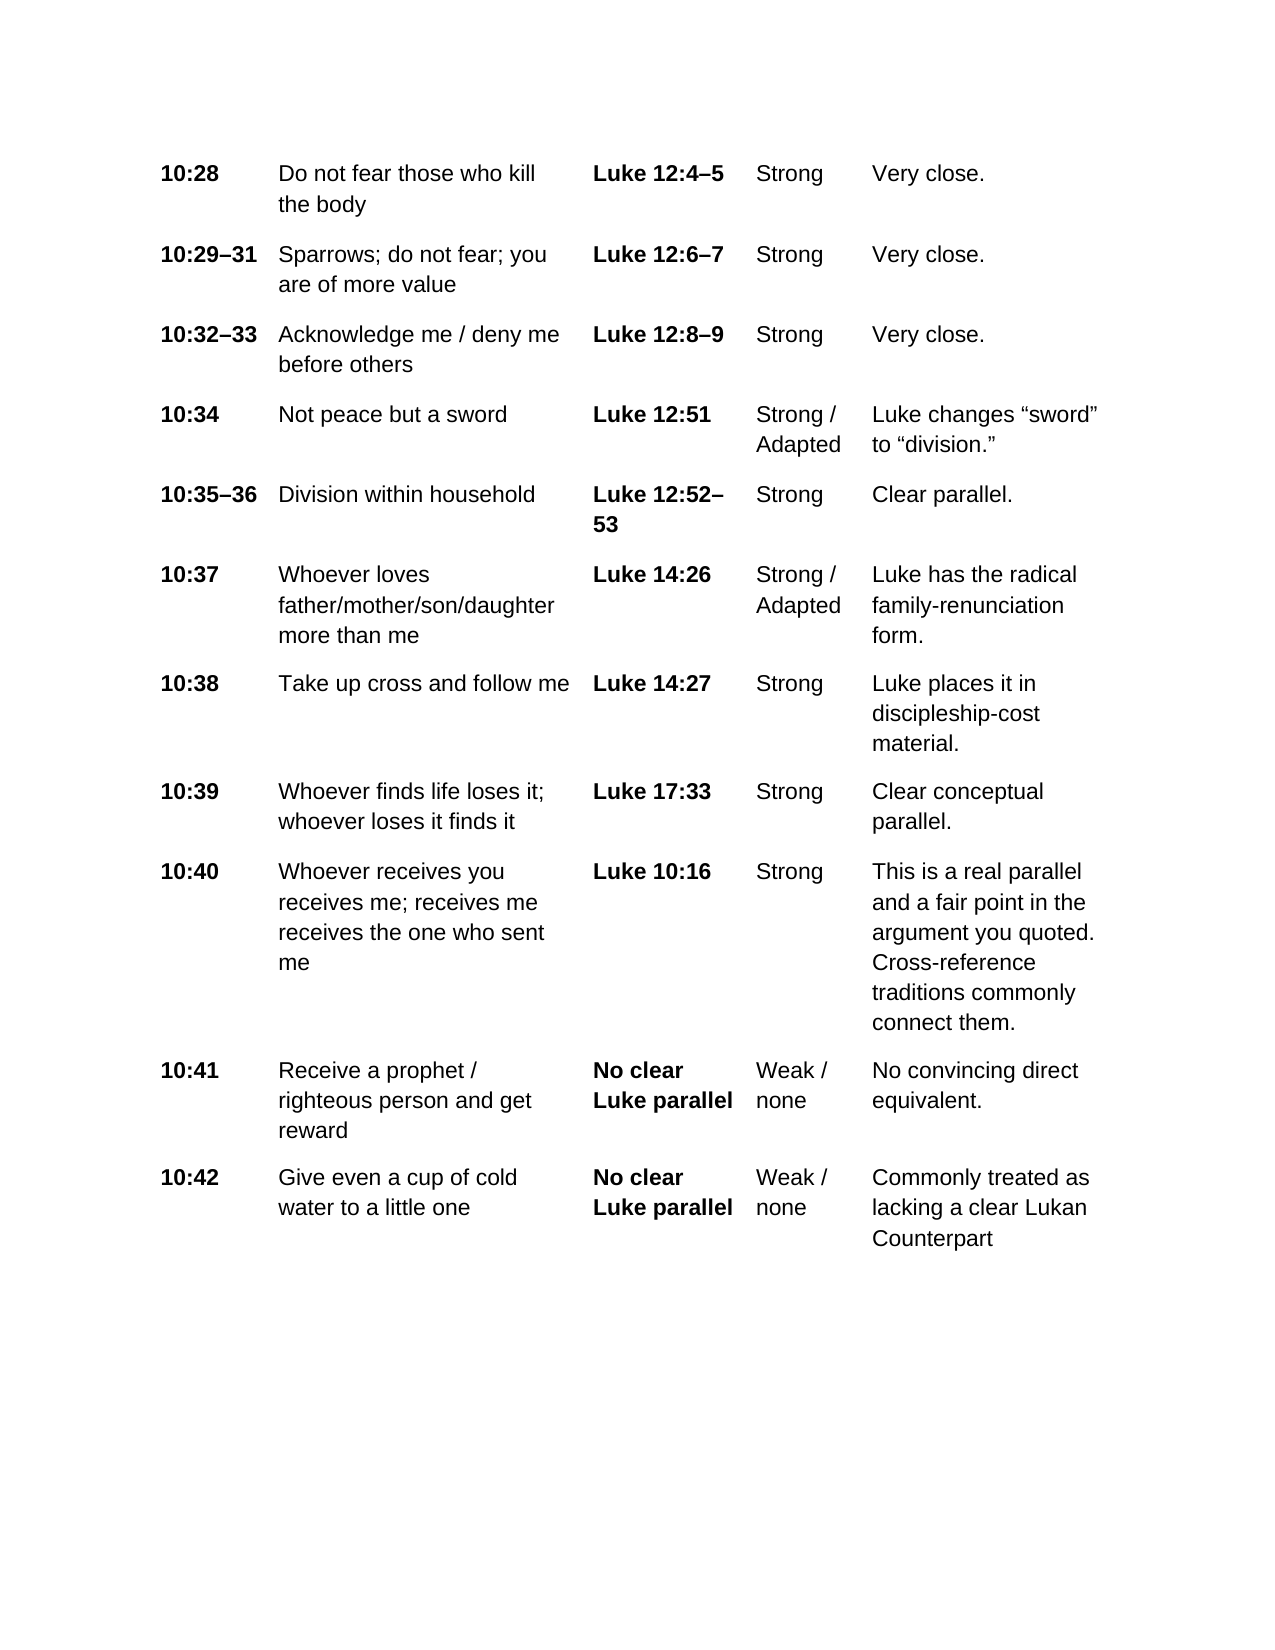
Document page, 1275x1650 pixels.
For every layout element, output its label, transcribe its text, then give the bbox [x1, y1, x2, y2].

table_cell No convincing direct equivalent. [861, 1046, 1125, 1154]
table_cell Weak / none [745, 1154, 861, 1261]
table_cell Weak / none [745, 1046, 861, 1154]
table_cell This is a real parallel and a fair point in the argument you quoted. Cross-reference traditions commonly connect them. [861, 848, 1125, 1046]
table_cell 10:34 [150, 391, 268, 471]
table_cell Luke places it in discipleship-cost material. [861, 659, 1125, 768]
table_cell 10:37 [150, 551, 268, 659]
table_cell 10:35–36 [150, 471, 268, 551]
table_cell Strong [745, 471, 861, 551]
table_cell Sparrows; do not fear; you are of more value [268, 230, 582, 310]
table_cell Strong [745, 230, 861, 310]
table_cell Very close. [861, 310, 1125, 391]
table_cell 10:29–31 [150, 230, 268, 310]
table_cell Clear conceptual parallel. [861, 768, 1125, 848]
table_cell Acknowledge me / deny me before others [268, 310, 582, 391]
table_cell 10:28 [150, 150, 268, 230]
table_cell No clear Luke parallel [583, 1046, 745, 1154]
table_cell Receive a prophet / righteous person and get reward [268, 1046, 582, 1154]
table_cell Take up cross and follow me [268, 659, 582, 768]
table_cell Strong / Adapted [745, 551, 861, 659]
table_cell Very close. [861, 150, 1125, 230]
table_cell 10:32–33 [150, 310, 268, 391]
table_cell Whoever loves father/mother/son/daughter more than me [268, 551, 582, 659]
table_cell Whoever finds life loses it; whoever loses it finds it [268, 768, 582, 848]
table_cell 10:41 [150, 1046, 268, 1154]
table_cell Luke has the radical family-renunciation form. [861, 551, 1125, 659]
table_cell Strong [745, 310, 861, 391]
table_cell Give even a cup of cold water to a little one [268, 1154, 582, 1261]
table_cell Luke 12:6–7 [583, 230, 745, 310]
table_cell Luke 12:4–5 [583, 150, 745, 230]
table_cell Luke 12:51 [583, 391, 745, 471]
table_cell Whoever receives you receives me; receives me receives the one who sent me [268, 848, 582, 1046]
table_cell Division within household [268, 471, 582, 551]
table_cell Do not fear those who kill the body [268, 150, 582, 230]
table_cell Luke 12:8–9 [583, 310, 745, 391]
table_cell Luke changes “sword” to “division.” [861, 391, 1125, 471]
table_cell Strong [745, 150, 861, 230]
table_cell 10:39 [150, 768, 268, 848]
table_cell Luke 17:33 [583, 768, 745, 848]
table_cell Strong [745, 659, 861, 768]
table_cell Luke 14:27 [583, 659, 745, 768]
table_cell Clear parallel. [861, 471, 1125, 551]
table_cell Strong [745, 768, 861, 848]
table_cell 10:38 [150, 659, 268, 768]
table_cell Luke 10:16 [583, 848, 745, 1046]
table_cell Strong / Adapted [745, 391, 861, 471]
table_cell Luke 14:26 [583, 551, 745, 659]
table_cell Very close. [861, 230, 1125, 310]
table_cell 10:40 [150, 848, 268, 1046]
table_cell 10:42 [150, 1154, 268, 1261]
table_cell Luke 12:52–53 [583, 471, 745, 551]
table_cell No clear Luke parallel [583, 1154, 745, 1261]
table_cell Commonly treated as lacking a clear Lukan Counterpart [861, 1154, 1125, 1261]
table_cell Not peace but a sword [268, 391, 582, 471]
table_cell Strong [745, 848, 861, 1046]
